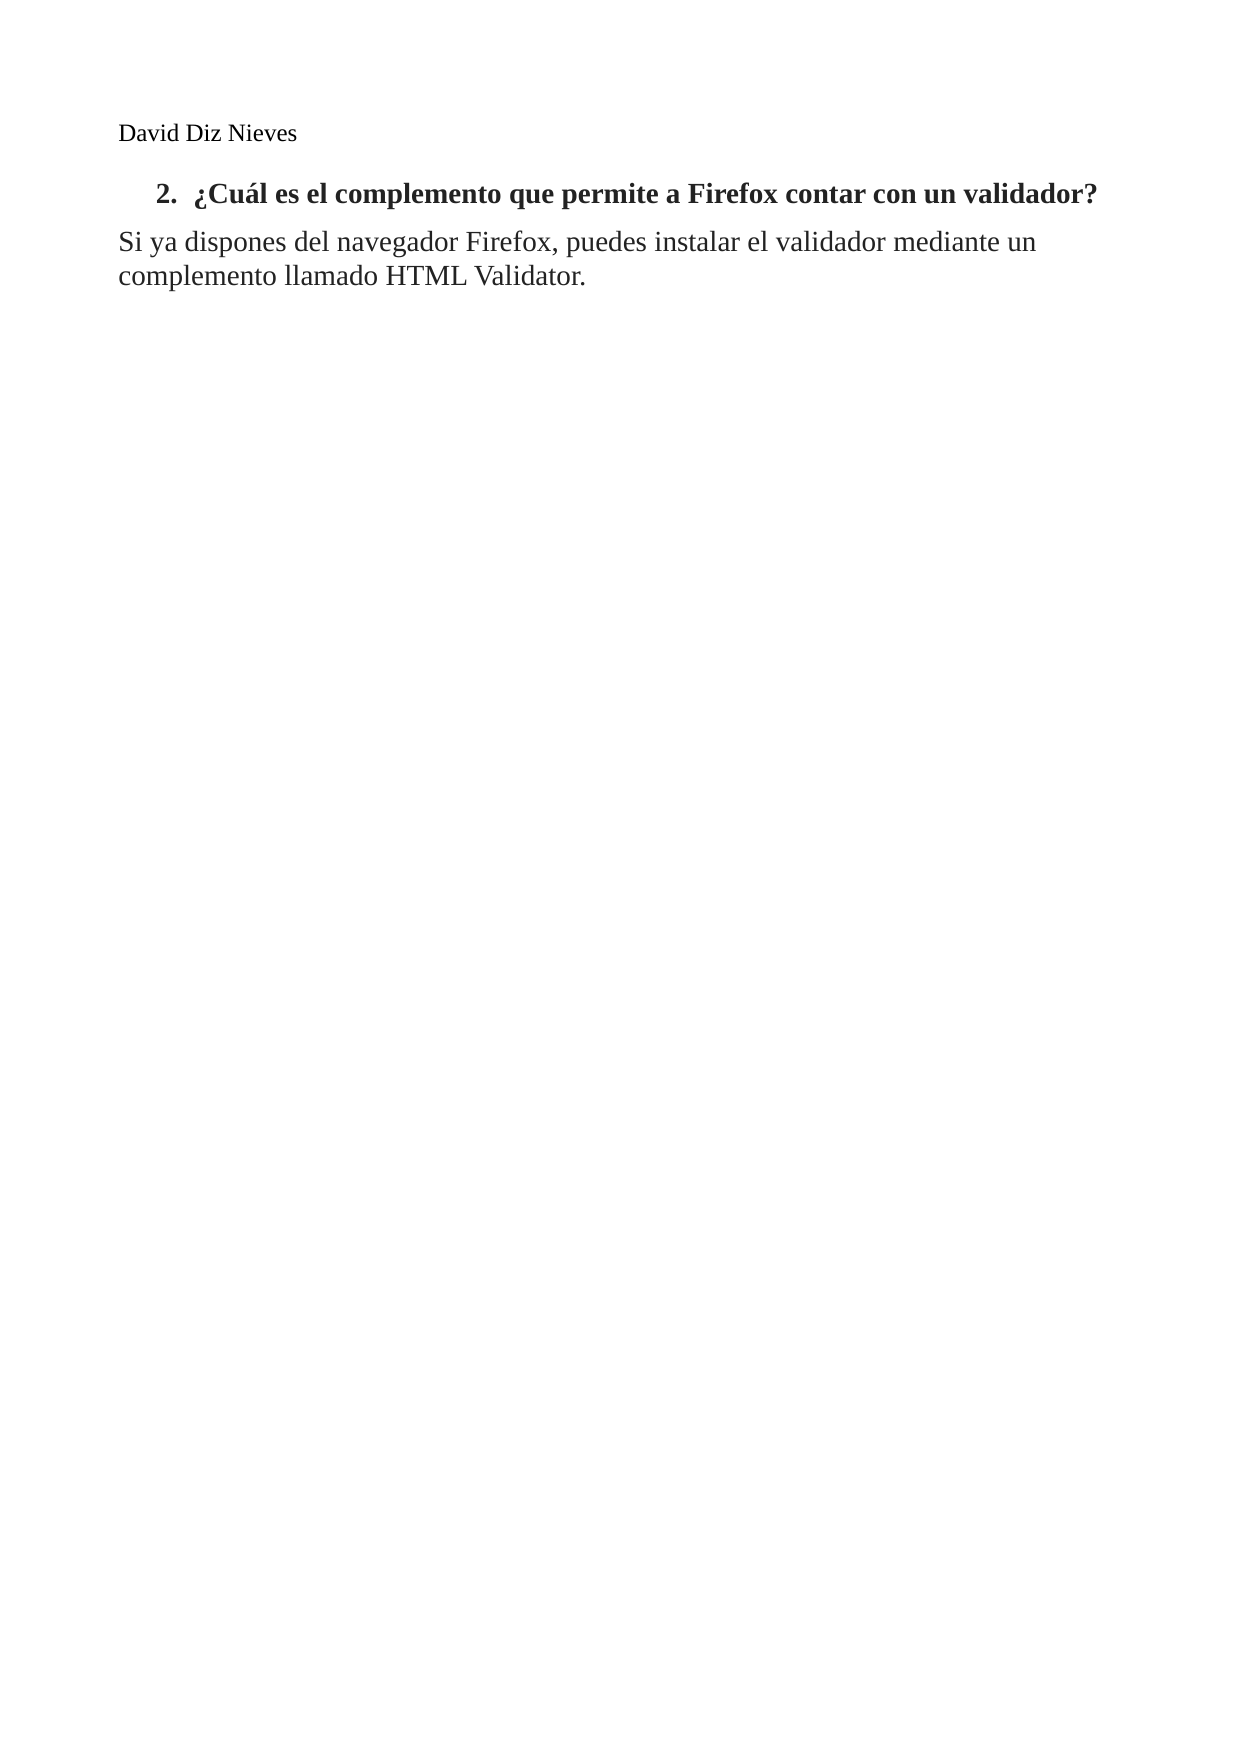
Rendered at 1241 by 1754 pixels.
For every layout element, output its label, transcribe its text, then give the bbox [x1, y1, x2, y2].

text Si ya dispones del navegador Firefox, puedes instalar el validador mediante un complemento llamado HTML Validator. [118, 224, 1122, 292]
list ¿Cuál es el complemento que permite a Firefox contar con un validador? [156, 176, 1122, 210]
